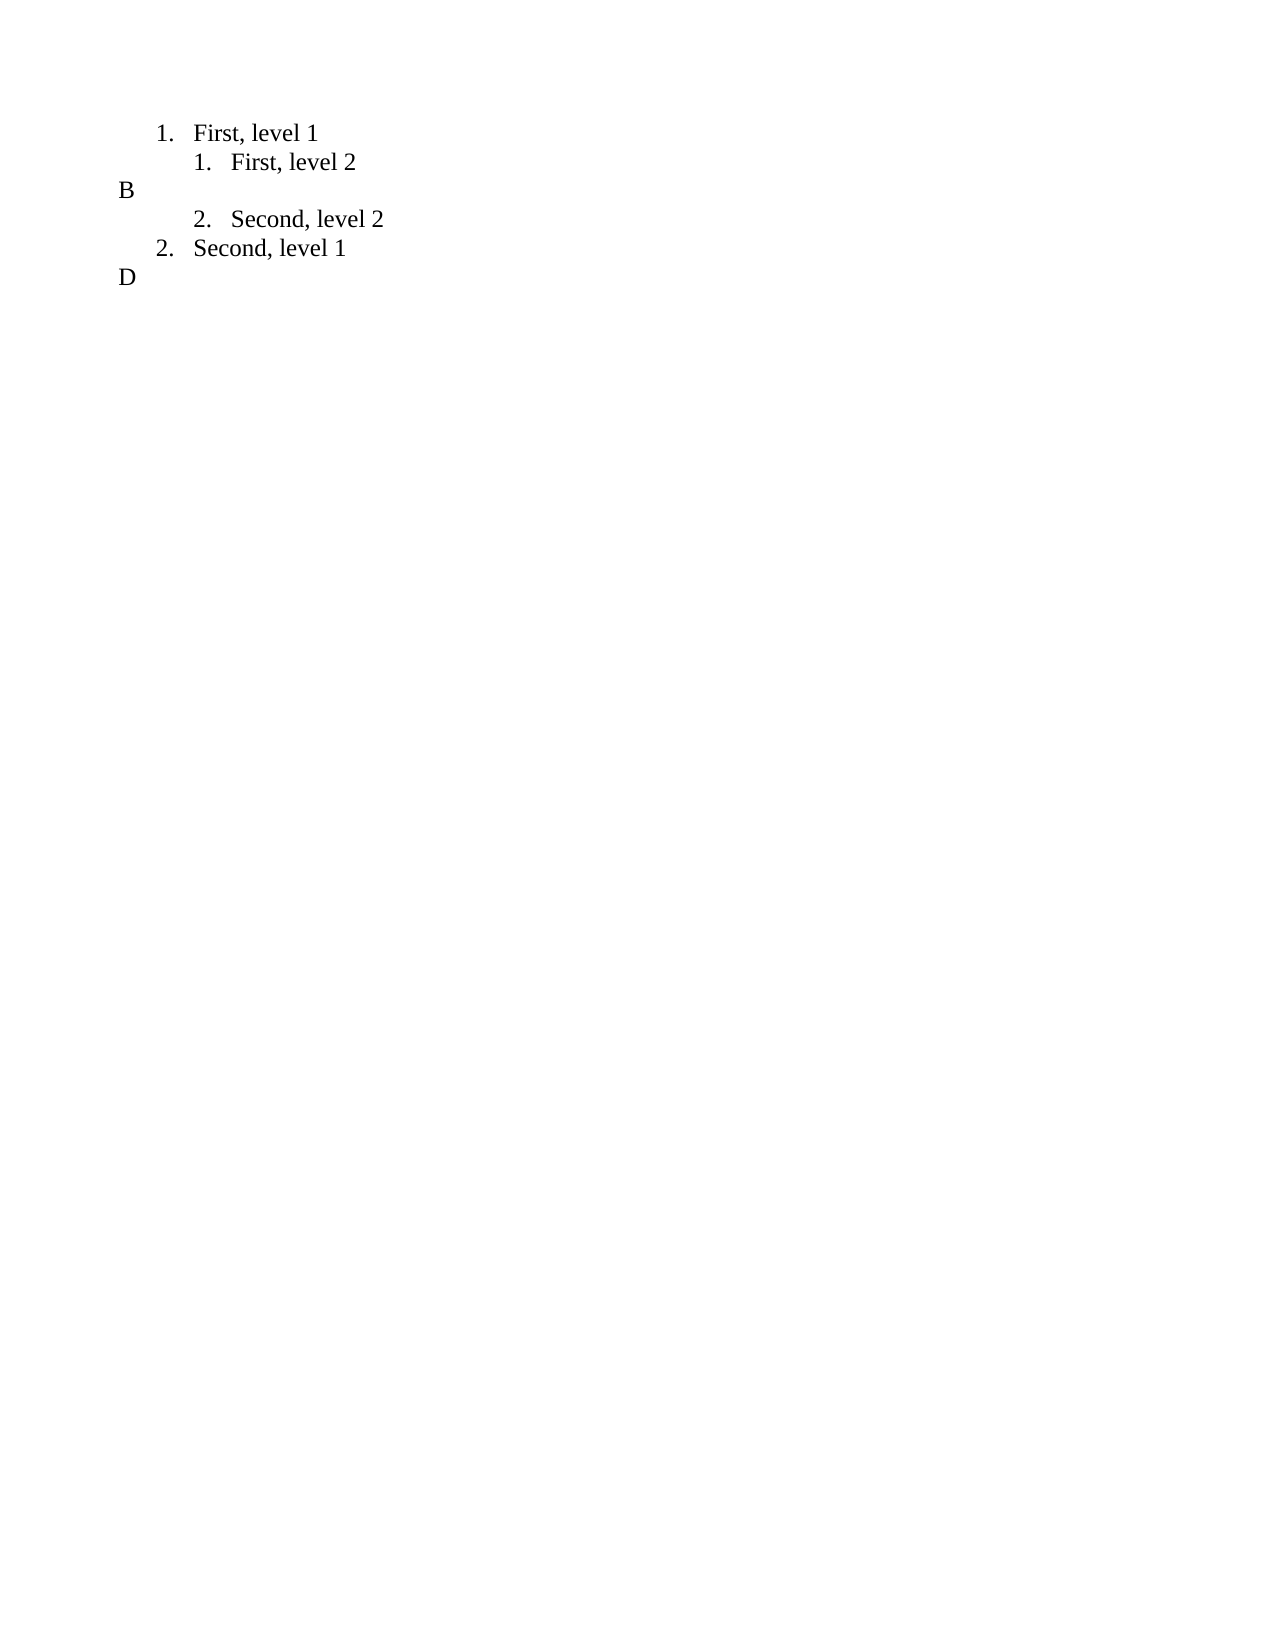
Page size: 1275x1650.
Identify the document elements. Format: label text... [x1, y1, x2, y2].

list First, level 2 [193, 147, 1157, 176]
text D [118, 262, 1157, 291]
list Second, level 2 [193, 204, 1157, 233]
text B [118, 176, 1157, 204]
list First, level 1 [156, 118, 1157, 147]
list Second, level 1 [156, 233, 1157, 262]
